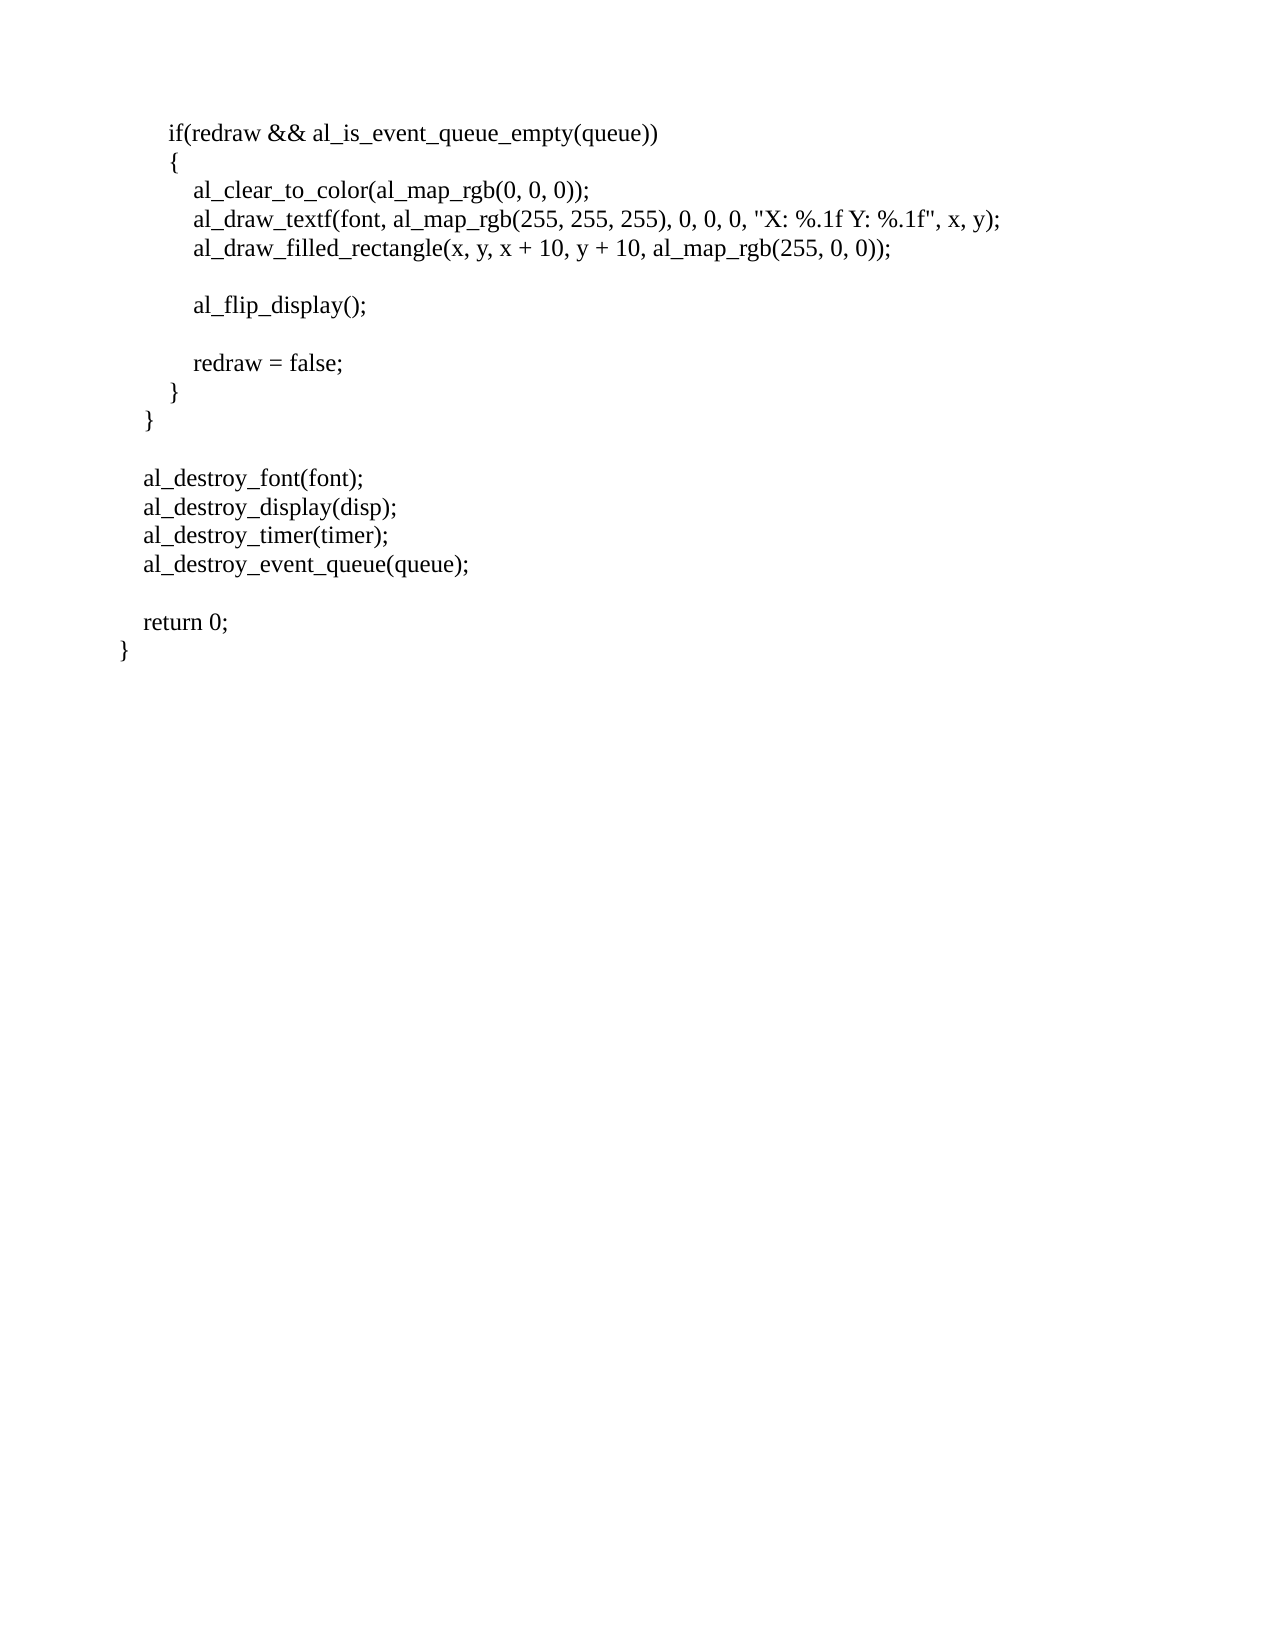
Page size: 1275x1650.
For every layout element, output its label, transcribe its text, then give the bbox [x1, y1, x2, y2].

text al_destroy_display(disp); [118, 492, 1157, 521]
text al_flip_display(); [118, 291, 1157, 319]
text al_destroy_event_queue(queue); [118, 549, 1157, 578]
text redraw = false; [118, 348, 1157, 377]
text if(redraw && al_is_event_queue_empty(queue)) [118, 118, 1157, 147]
text } [118, 636, 1157, 664]
text al_draw_textf(font, al_map_rgb(255, 255, 255), 0, 0, 0, "X: %.1f Y: %.1f", x, y); [118, 204, 1157, 233]
text al_destroy_timer(timer); [118, 521, 1157, 549]
text al_clear_to_color(al_map_rgb(0, 0, 0)); [118, 176, 1157, 204]
text } [118, 377, 1157, 406]
text } [118, 406, 1157, 434]
text return 0; [118, 607, 1157, 636]
text { [118, 147, 1157, 176]
text al_destroy_font(font); [118, 463, 1157, 492]
text al_draw_filled_rectangle(x, y, x + 10, y + 10, al_map_rgb(255, 0, 0)); [118, 233, 1157, 262]
